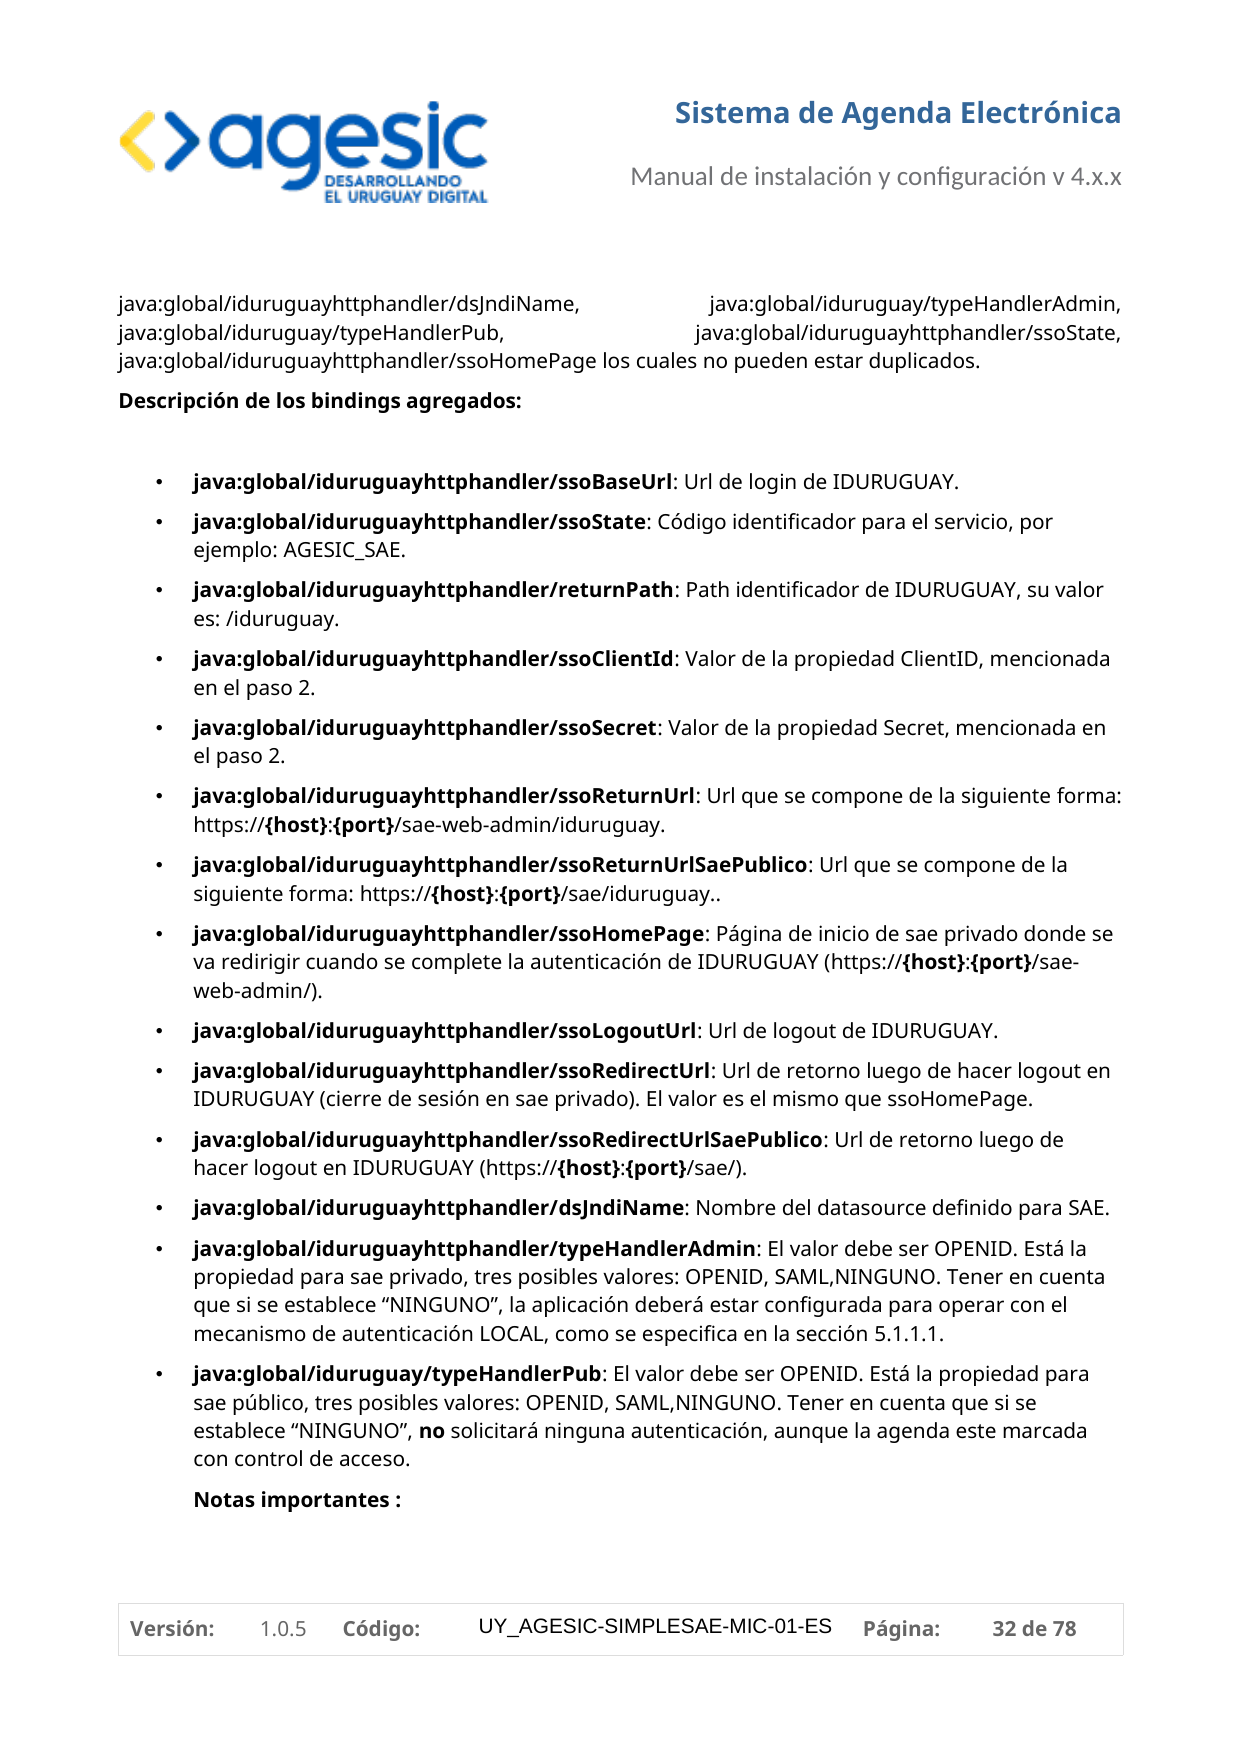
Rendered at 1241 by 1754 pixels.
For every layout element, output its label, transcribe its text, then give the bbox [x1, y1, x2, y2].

list java:global/iduruguayhttphandler/ssoHomePage: Página de inicio de sae privado donde se va redirigir cuando se complete la autenticación de IDURUGUAY (https://{host}:{port}/sae-web-admin/). [156, 919, 1122, 1004]
list java:global/iduruguayhttphandler/ssoRedirectUrl: Url de retorno luego de hacer logout en IDURUGUAY (cierre de sesión en sae privado). El valor es el mismo que ssoHomePage. [156, 1056, 1122, 1113]
list java:global/iduruguayhttphandler/ssoReturnUrlSaePublico: Url que se compone de la siguiente forma: https://{host}:{port}/sae/iduruguay.. [156, 850, 1122, 907]
list java:global/iduruguayhttphandler/ssoReturnUrl: Url que se compone de la siguiente forma: https://{host}:{port}/sae-web-admin/iduruguay. [156, 782, 1122, 838]
list java:global/iduruguayhttphandler/returnPath: Path identificador de IDURUGUAY, su valor es: /iduruguay. [156, 576, 1122, 632]
list Notas importantes : [156, 1485, 1122, 1513]
list java:global/iduruguayhttphandler/ssoSecret: Valor de la propiedad Secret, mencionada en el paso 2. [156, 713, 1122, 770]
list java:global/iduruguayhttphandler/ssoRedirectUrlSaePublico: Url de retorno luego de hacer logout en IDURUGUAY (https://{host}:{port}/sae/). [156, 1125, 1122, 1182]
list java:global/iduruguayhttphandler/ssoClientId: Valor de la propiedad ClientID, mencionada en el paso 2. [156, 644, 1122, 701]
picture [119, 101, 489, 203]
text java:global/iduruguayhttphandler/dsJndiName, java:global/iduruguay/typeHandlerAdmin, java:global/iduruguay/typeHandlerPub, java:global/iduruguayhttphandler/ssoState, java:global/iduruguayhttphandler/ssoHomePage los cuales no pueden estar duplicados. [118, 289, 1122, 374]
list java:global/iduruguayhttphandler/ssoLogoutUrl: Url de logout de IDURUGUAY. [156, 1016, 1122, 1044]
text Descripción de los bindings agregados: [118, 386, 1122, 415]
list java:global/iduruguayhttphandler/typeHandlerAdmin: El valor debe ser OPENID. Está la propiedad para sae privado, tres posibles valores: OPENID, SAML,NINGUNO. Tener en cuenta que si se establece “NINGUNO”, la aplicación deberá estar configurada para operar con el mecanismo de autenticación LOCAL, como se especifica en la sección 5.1.1.1. [156, 1234, 1122, 1347]
list java:global/iduruguayhttphandler/dsJndiName: Nombre del datasource definido para SAE. [156, 1193, 1122, 1222]
list java:global/iduruguayhttphandler/ssoBaseUrl: Url de login de IDURUGUAY. [156, 467, 1122, 495]
list java:global/iduruguayhttphandler/ssoState: Código identificador para el servicio, por ejemplo: AGESIC_SAE. [156, 507, 1122, 564]
list java:global/iduruguay/typeHandlerPub: El valor debe ser OPENID. Está la propiedad para sae público, tres posibles valores: OPENID, SAML,NINGUNO. Tener en cuenta que si se establece “NINGUNO”, no solicitará ninguna autenticación, aunque la agenda este marcada con control de acceso. [156, 1359, 1122, 1473]
